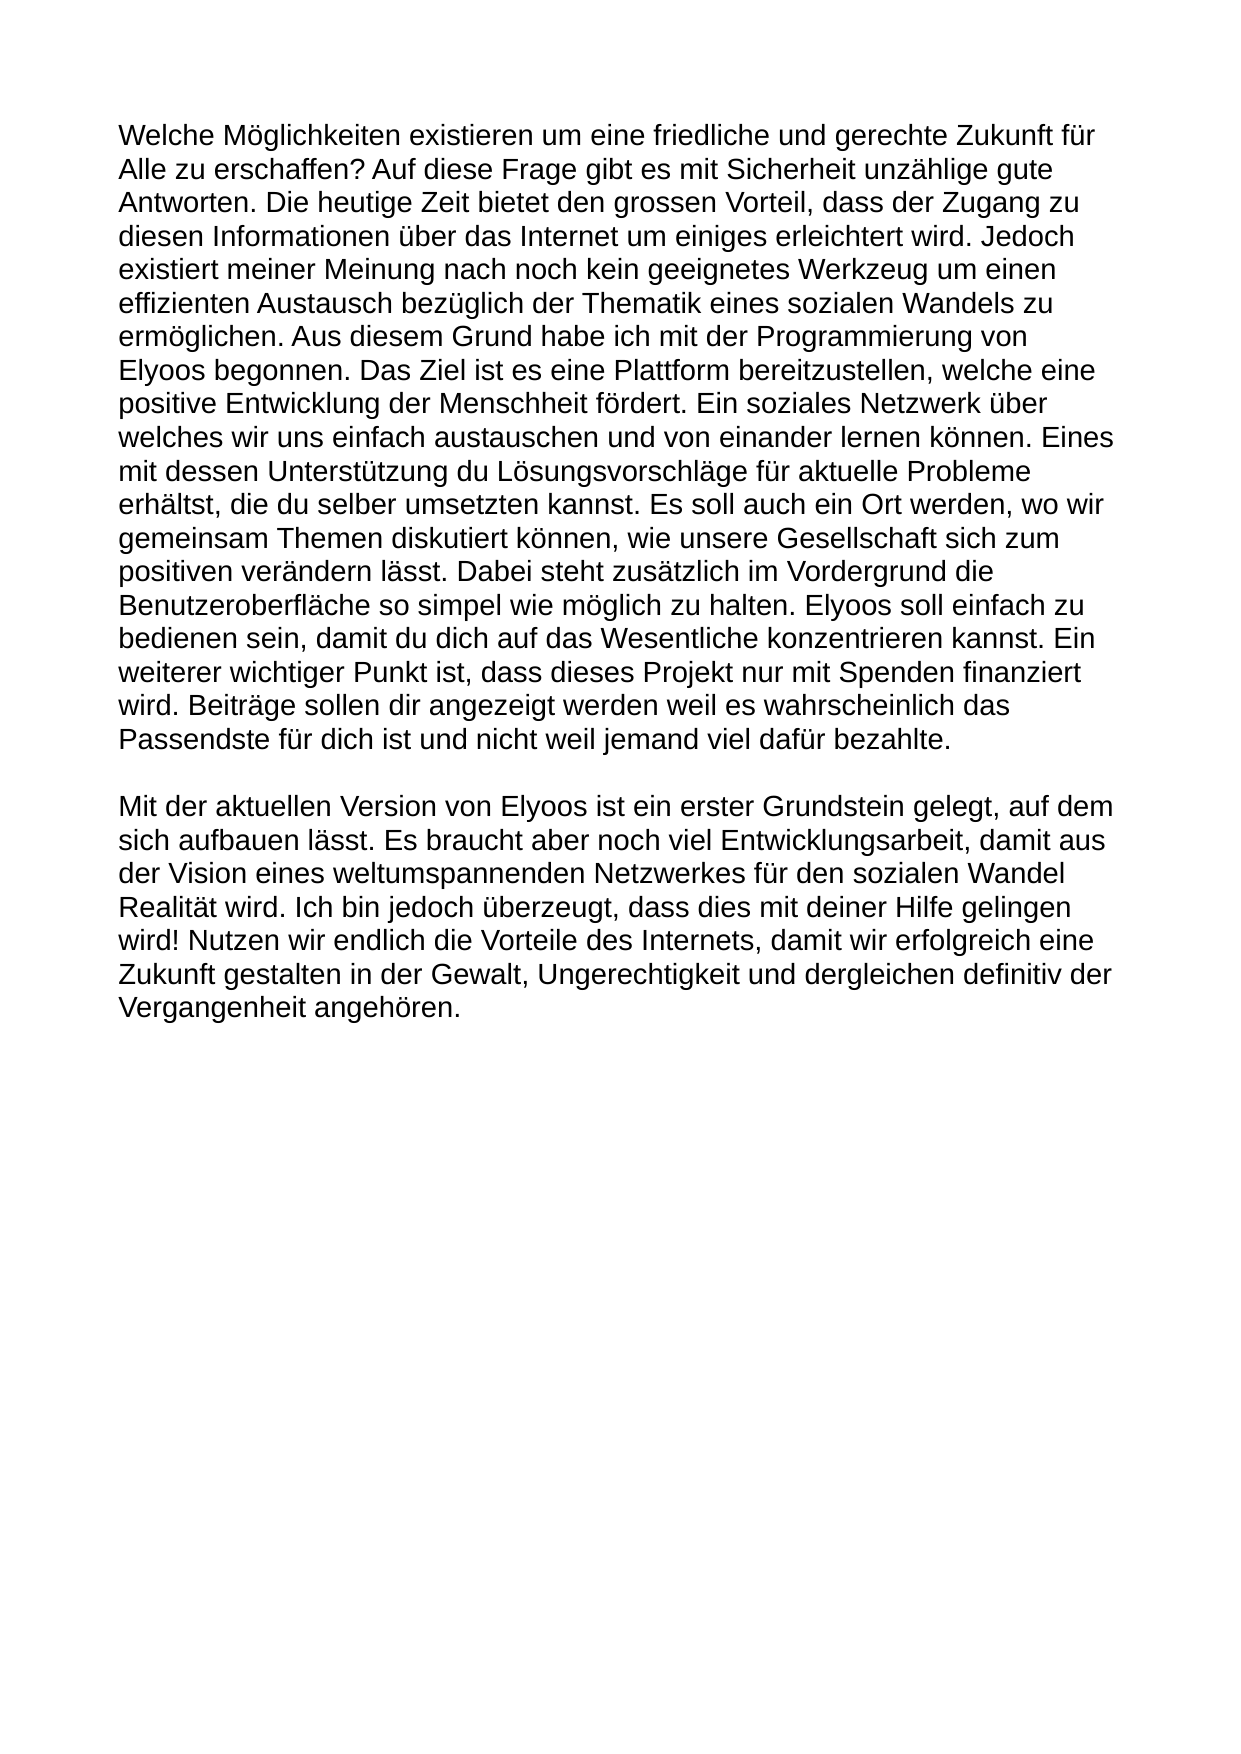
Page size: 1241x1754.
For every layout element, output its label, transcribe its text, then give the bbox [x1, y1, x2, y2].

text Welche Möglichkeiten existieren um eine friedliche und gerechte Zukunft für Alle zu erschaffen? Auf diese Frage gibt es mit Sicherheit unzählige gute Antworten. Die heutige Zeit bietet den grossen Vorteil, dass der Zugang zu diesen Informationen über das Internet um einiges erleichtert wird. Jedoch existiert meiner Meinung nach noch kein geeignetes Werkzeug um einen effizienten Austausch bezüglich der Thematik eines sozialen Wandels zu ermöglichen. Aus diesem Grund habe ich mit der Programmierung von Elyoos begonnen. Das Ziel ist es eine Plattform bereitzustellen, welche eine positive Entwicklung der Menschheit fördert. Ein soziales Netzwerk über welches wir uns einfach austauschen und von einander lernen können. Eines mit dessen Unterstützung du Lösungsvorschläge für aktuelle Probleme erhältst, die du selber umsetzten kannst. Es soll auch ein Ort werden, wo wir gemeinsam Themen diskutiert können, wie unsere Gesellschaft sich zum positiven verändern lässt. Dabei steht zusätzlich im Vordergrund die Benutzeroberfläche so simpel wie möglich zu halten. Elyoos soll einfach zu bedienen sein, damit du dich auf das Wesentliche konzentrieren kannst. Ein weiterer wichtiger Punkt ist, dass dieses Projekt nur mit Spenden finanziert wird. Beiträge sollen dir angezeigt werden weil es wahrscheinlich das Passendste für dich ist und nicht weil jemand viel dafür bezahlte. [118, 118, 1122, 755]
text Mit der aktuellen Version von Elyoos ist ein erster Grundstein gelegt, auf dem sich aufbauen lässt. Es braucht aber noch viel Entwicklungsarbeit, damit aus der Vision eines weltumspannenden Netzwerkes für den sozialen Wandel Realität wird. Ich bin jedoch überzeugt, dass dies mit deiner Hilfe gelingen wird! Nutzen wir endlich die Vorteile des Internets, damit wir erfolgreich eine Zukunft gestalten in der Gewalt, Ungerechtigkeit und dergleichen definitiv der Vergangenheit angehören. [118, 789, 1122, 1024]
